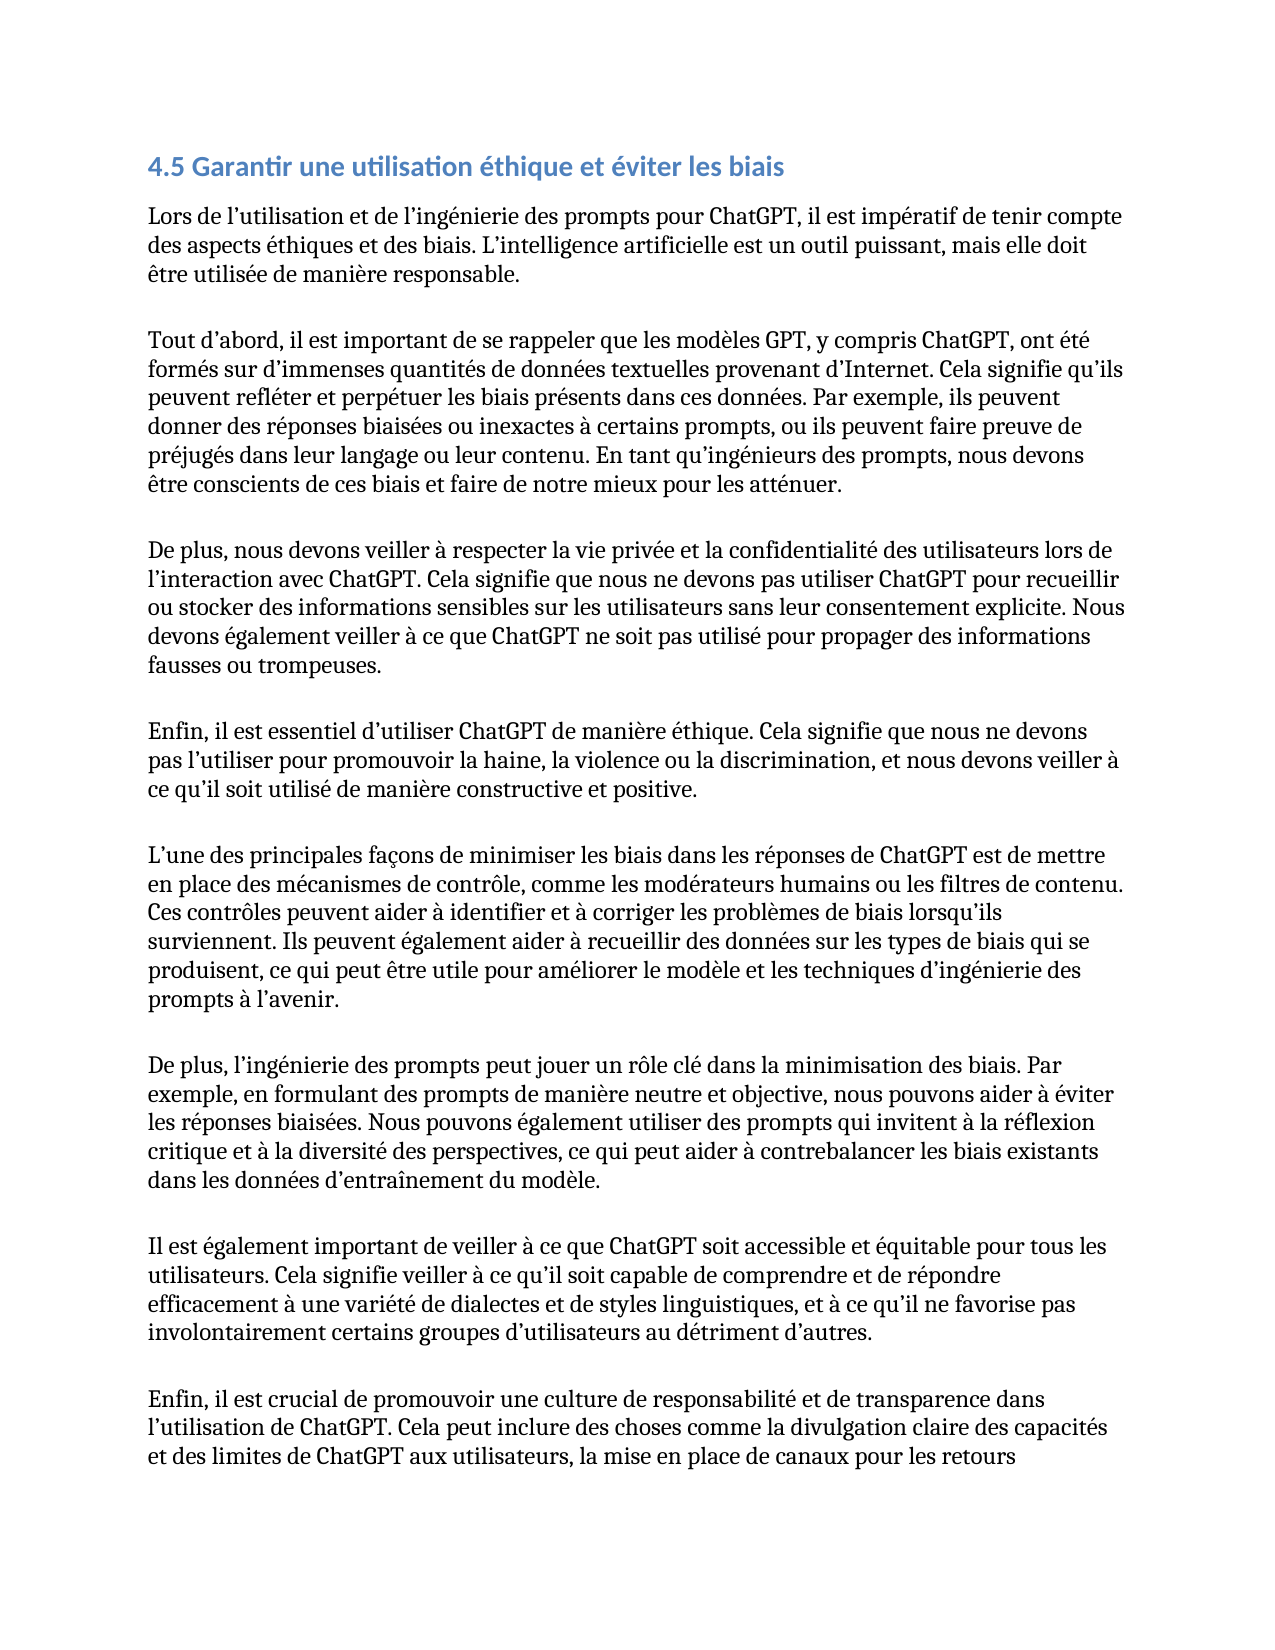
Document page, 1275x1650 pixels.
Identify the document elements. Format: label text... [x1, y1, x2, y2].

text Il est également important de veiller à ce que ChatGPT soit accessible et équitable pour tous les utilisateurs. Cela signifie veiller à ce qu’il soit capable de comprendre et de répondre efficacement à une variété de dialectes et de styles linguistiques, et à ce qu’il ne favorise pas involontairement certains groupes d’utilisateurs au détriment d’autres. [148, 1232, 1127, 1347]
text Enfin, il est crucial de promouvoir une culture de responsabilité et de transparence dans l’utilisation de ChatGPT. Cela peut inclure des choses comme la divulgation claire des capacités et des limites de ChatGPT aux utilisateurs, la mise en place de canaux pour les retours [148, 1384, 1127, 1471]
text L’une des principales façons de minimiser les biais dans les réponses de ChatGPT est de mettre en place des mécanismes de contrôle, comme les modérateurs humains ou les filtres de contenu. Ces contrôles peuvent aider à identifier et à corriger les problèmes de biais lorsqu’ils surviennent. Ils peuvent également aider à recueillir des données sur les types de biais qui se produisent, ce qui peut être utile pour améliorer le modèle et les techniques d’ingénierie des prompts à l’avenir. [148, 841, 1127, 1013]
text Tout d’abord, il est important de se rappeler que les modèles GPT, y compris ChatGPT, ont été formés sur d’immenses quantités de données textuelles provenant d’Internet. Cela signifie qu’ils peuvent refléter et perpétuer les biais présents dans ces données. Par exemple, ils peuvent donner des réponses biaisées ou inexactes à certains prompts, ou ils peuvent faire preuve de préjugés dans leur langage ou leur contenu. En tant qu’ingénieurs des prompts, nous devons être conscients de ces biais et faire de notre mieux pour les atténuer. [148, 326, 1127, 498]
text Enfin, il est essentiel d’utiliser ChatGPT de manière éthique. Cela signifie que nous ne devons pas l’utiliser pour promouvoir la haine, la violence ou la discrimination, et nous devons veiller à ce qu’il soit utilisé de manière constructive et positive. [148, 717, 1127, 803]
text De plus, nous devons veiller à respecter la vie privée et la confidentialité des utilisateurs lors de l’interaction avec ChatGPT. Cela signifie que nous ne devons pas utiliser ChatGPT pour recueillir ou stocker des informations sensibles sur les utilisateurs sans leur consentement explicite. Nous devons également veiller à ce que ChatGPT ne soit pas utilisé pour propager des informations fausses ou trompeuses. [148, 536, 1127, 679]
subtitle 4.5 Garantir une utilisation éthique et éviter les biais [148, 148, 1127, 183]
text Lors de l’utilisation et de l’ingénierie des prompts pour ChatGPT, il est impératif de tenir compte des aspects éthiques et des biais. L’intelligence artificielle est un outil puissant, mais elle doit être utilisée de manière responsable. [148, 202, 1127, 288]
text De plus, l’ingénierie des prompts peut jouer un rôle clé dans la minimisation des biais. Par exemple, en formulant des prompts de manière neutre et objective, nous pouvons aider à éviter les réponses biaisées. Nous pouvons également utiliser des prompts qui invitent à la réflexion critique et à la diversité des perspectives, ce qui peut aider à contrebalancer les biais existants dans les données d’entraînement du modèle. [148, 1051, 1127, 1194]
